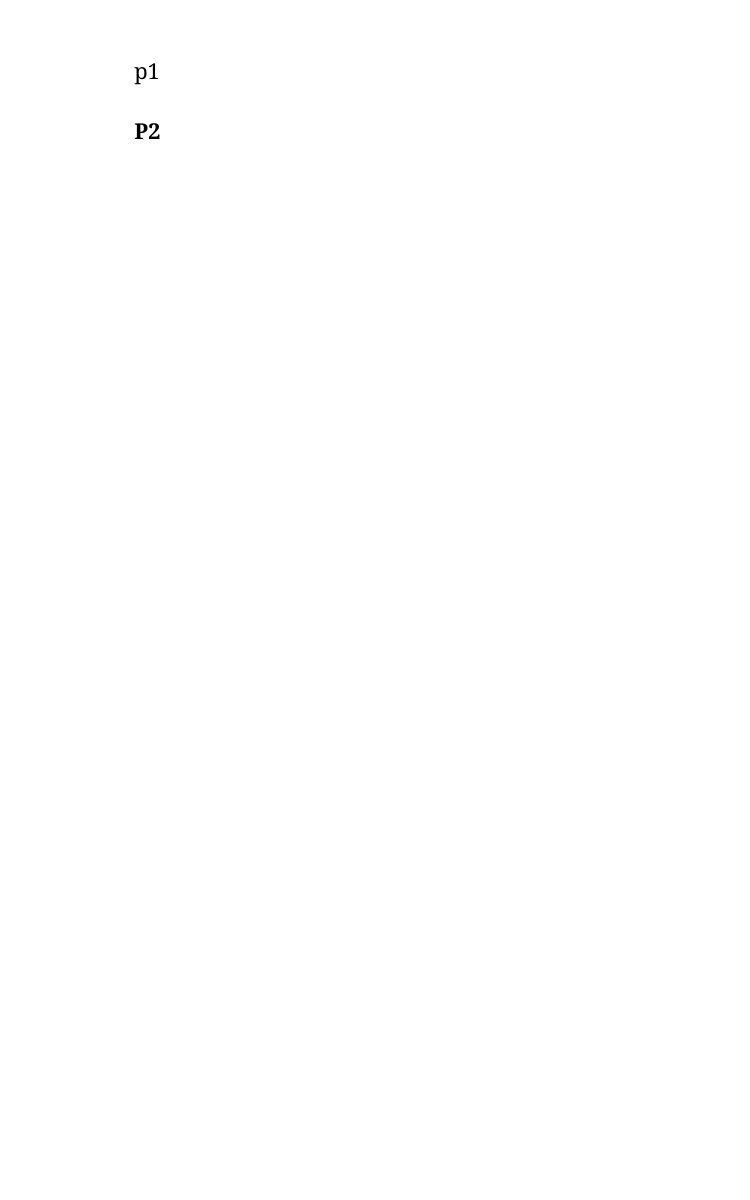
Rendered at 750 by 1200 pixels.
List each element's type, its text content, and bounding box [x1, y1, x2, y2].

text p1 [104, 56, 687, 86]
text P2 [104, 116, 687, 146]
